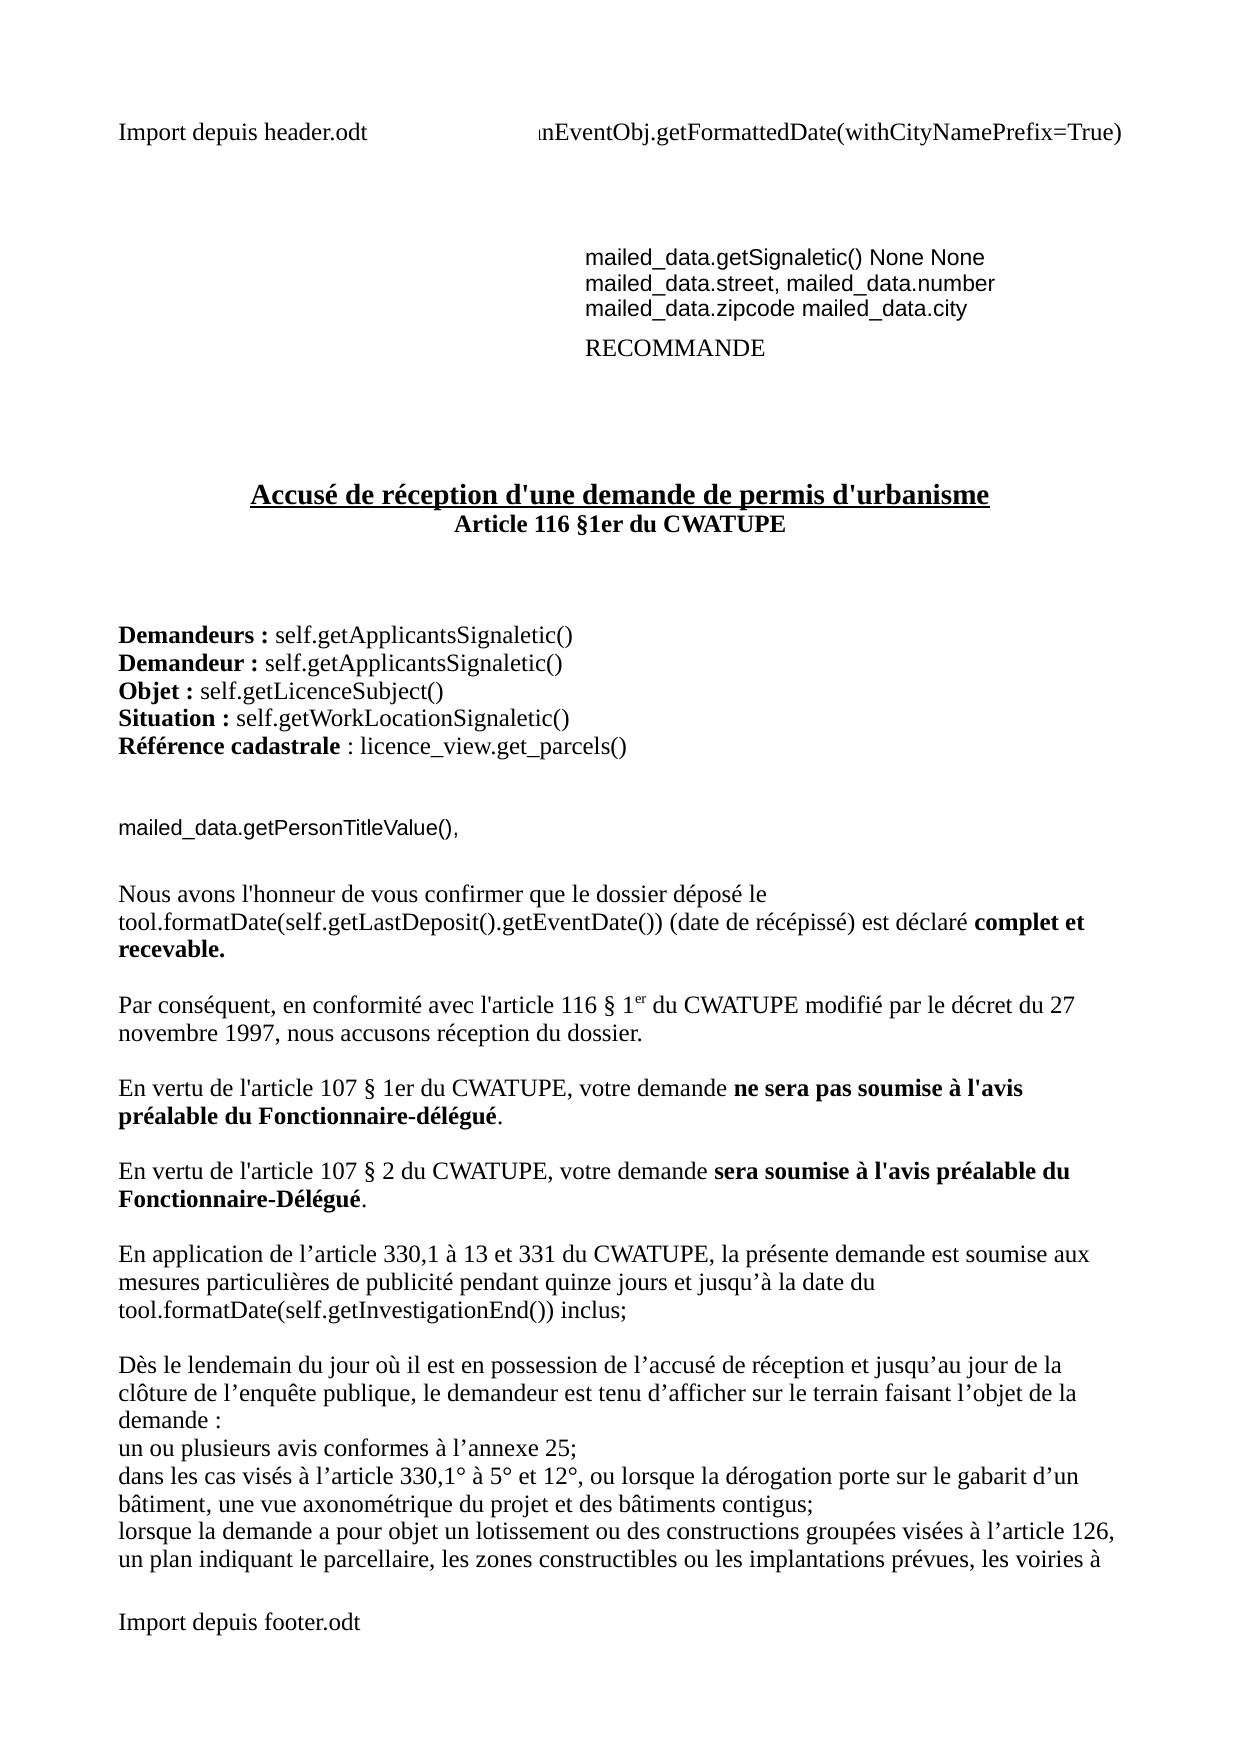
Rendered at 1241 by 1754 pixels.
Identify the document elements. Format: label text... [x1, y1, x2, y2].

text Import depuis header.odt [118, 118, 539, 146]
text Situation : self.getWorkLocationSignaletic() [118, 704, 1122, 732]
table_header En application de l’article 330,1 à 13 et 331 du CWATUPE, la présente demande est soumise aux mesures particulières de publicité pendant quinze jours et jusqu’à la date du tool.formatDate(self.getInvestigationEnd()) inclus; Dès le lendemain du jour où il est en possession de l’accusé de réception et jusqu’au jour de la clôture de l’enquête publique, le demandeur est tenu d’afficher sur le terrain faisant l’objet de la demande : un ou plusieurs avis conformes à l’annexe 25; dans les cas visés à l’article 330,1° à 5° et 12°, ou lorsque la dérogation porte sur le gabarit d’un bâtiment, une vue axonométrique du projet et des bâtiments contigus; lorsque la demande a pour objet un lotissement ou des constructions groupées visées à l’article 126, un plan indiquant le parcellaire, les zones constructibles ou les implantations prévues, les voiries à [118, 1213, 1122, 1573]
text urbanEventObj.getFormattedDate(withCityNamePrefix=True) [118, 118, 1122, 427]
text Référence cadastrale : licence_view.get_parcels() [118, 732, 1122, 760]
text Demandeur : self.getApplicantsSignaletic() [118, 649, 1122, 677]
text En vertu de l'article 107 § 1er du CWATUPE, votre demande ne sera pas soumise à l'avis préalable du Fonctionnaire-délégué. [118, 1074, 1122, 1157]
text Nous avons l'honneur de vous confirmer que le dossier déposé le tool.formatDate(self.getLastDeposit().getEventDate()) (date de récépissé) est déclaré complet et recevable. [118, 880, 1122, 963]
text Demandeurs : self.getApplicantsSignaletic() [118, 621, 1122, 649]
title Accusé de réception d'une demande de permis d'urbanisme [118, 478, 1122, 511]
text Par conséquent, en conformité avec l'article 116 § 1er du CWATUPE modifié par le décret du 27 novembre 1997, nous accusons réception du dossier. [118, 991, 1122, 1046]
title Article 116 §1er du CWATUPE [118, 511, 1122, 538]
text En vertu de l'article 107 § 2 du CWATUPE, votre demande sera soumise à l'avis préalable du Fonctionnaire-Délégué. [118, 1157, 1122, 1213]
text RECOMMANDE [585, 334, 1108, 362]
text Objet : self.getLicenceSubject() [118, 677, 1122, 704]
text mailed_data.getSignaletic() None None mailed_data.street, mailed_data.number mailed_data.zipcode mailed_data.city [585, 245, 1108, 322]
text mailed_data.getPersonTitleValue(), [118, 815, 1122, 840]
